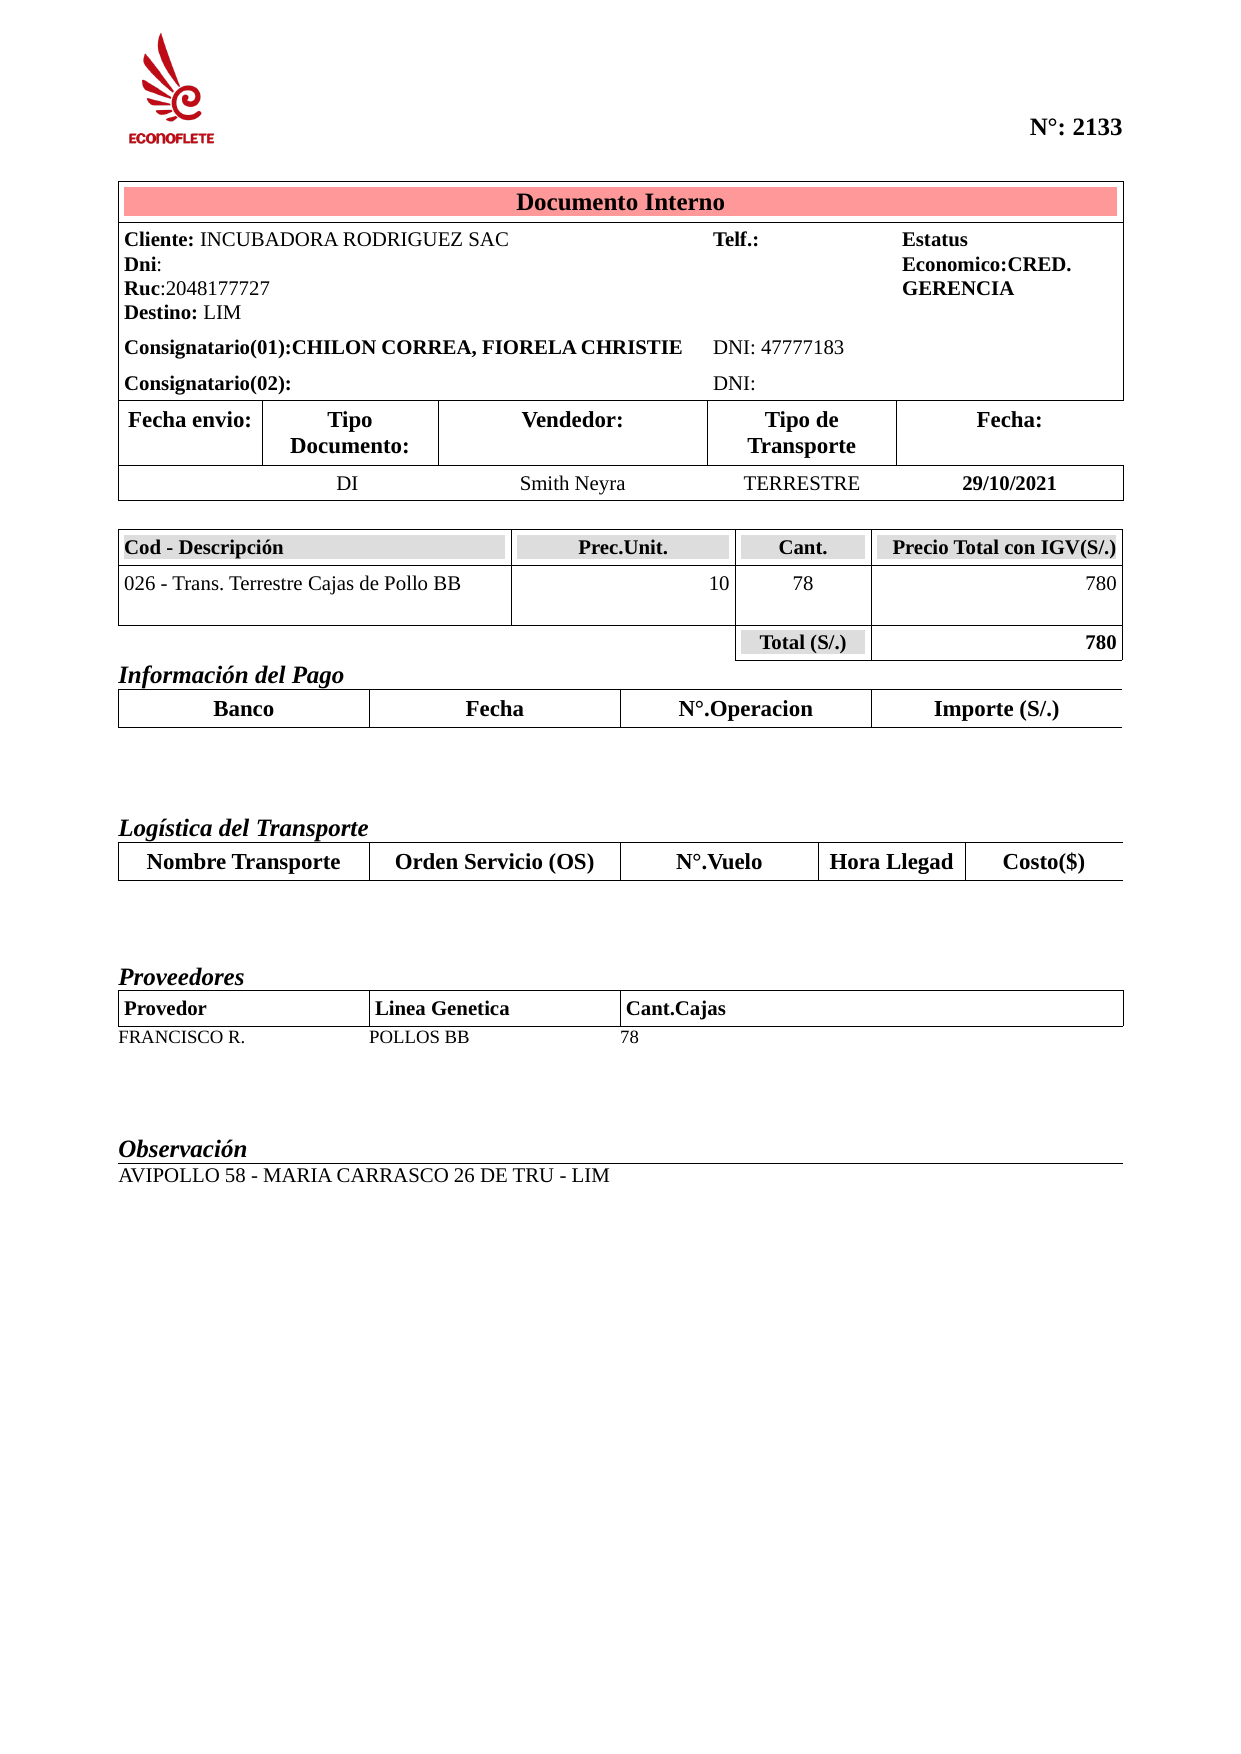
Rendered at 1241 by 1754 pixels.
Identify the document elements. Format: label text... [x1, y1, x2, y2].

table_cell [871, 756, 1122, 784]
table_cell [965, 881, 1123, 904]
table_cell Fecha: [897, 401, 1123, 465]
table_cell [871, 728, 1122, 756]
table_cell Total (S/.) [736, 626, 871, 660]
text Proveedores [118, 962, 1122, 990]
table_cell Vendedor: [439, 401, 707, 465]
table_cell [369, 1069, 620, 1091]
table_cell [118, 626, 511, 660]
table_cell [369, 881, 620, 904]
table_cell [118, 1048, 369, 1069]
table_cell [620, 785, 871, 813]
table_cell 026 - Trans. Terrestre Cajas de Pollo BB [119, 566, 511, 624]
table_cell POLLOS BB [369, 1027, 620, 1048]
table_header Banco [119, 690, 369, 727]
table_header N°.Vuelo [621, 843, 818, 880]
table_cell [118, 728, 369, 756]
table_cell TERRESTRE [707, 466, 896, 500]
table_cell [620, 1069, 1123, 1091]
table_header AVIPOLLO 58 - MARIA CARRASCO 26 DE TRU - LIM [118, 1164, 1123, 1187]
table_cell [620, 1112, 1123, 1134]
table_cell Estatus Economico:CRED. GERENCIA [896, 223, 1123, 329]
table_cell [118, 1069, 369, 1091]
table_cell Smith Neyra [438, 466, 707, 500]
table_header Provedor [119, 991, 369, 1026]
table_header Hora Llegad [819, 843, 965, 880]
table_cell Fecha envio: [119, 401, 262, 465]
table_header Cant.Cajas [621, 991, 1123, 1026]
table_header Nombre Transporte [119, 843, 369, 880]
text Observación [118, 1134, 1122, 1163]
table_cell [620, 881, 818, 904]
text Logística del Transporte [118, 813, 1122, 842]
table_cell DNI: 47777183 [707, 329, 1123, 365]
table_cell [118, 933, 369, 962]
table_cell [511, 626, 735, 660]
table_header N°.Operacion [621, 690, 871, 727]
table_header Precio Total con IGV(S/.) [872, 530, 1122, 565]
table_cell 10 [512, 566, 735, 624]
table_cell [965, 933, 1123, 962]
table_cell [620, 1048, 1123, 1069]
table_cell [118, 904, 369, 933]
table_cell [118, 785, 369, 813]
table_header Costo($) [966, 843, 1123, 880]
table_header Cant. [736, 530, 871, 565]
table_cell [119, 466, 262, 500]
table_cell [369, 1091, 620, 1112]
table_cell 78 [736, 566, 871, 624]
table_cell Tipo de Transporte [708, 401, 896, 465]
table_cell 780 [872, 626, 1122, 660]
table_cell [118, 1091, 369, 1112]
table_cell [118, 881, 369, 904]
table_cell [871, 785, 1122, 813]
table_cell Tipo Documento: [263, 401, 438, 465]
table_header Prec.Unit. [512, 530, 735, 565]
table_cell Cliente: INCUBADORA RODRIGUEZ SAC Dni: Ruc:2048177727 Destino: LIM [119, 223, 707, 329]
table_cell [620, 904, 818, 933]
text Información del Pago [118, 660, 1122, 689]
table_cell 29/10/2021 [896, 466, 1123, 500]
table_header Importe (S/.) [872, 690, 1122, 727]
table_cell DI [262, 466, 438, 500]
table_cell [818, 881, 965, 904]
table_cell DNI: [707, 365, 1123, 400]
table_cell [620, 756, 871, 784]
table_cell FRANCISCO R. [118, 1027, 369, 1048]
table_cell Consignatario(02): [119, 365, 707, 400]
table_cell [118, 1112, 369, 1134]
table_cell Consignatario(01):CHILON CORREA, FIORELA CHRISTIE [119, 329, 707, 365]
table_header Fecha [370, 690, 620, 727]
table_cell [118, 756, 369, 784]
table_cell [369, 785, 620, 813]
table_header Linea Genetica [370, 991, 620, 1026]
table_header Documento Interno [119, 182, 1123, 222]
table_cell [369, 904, 620, 933]
table_cell [620, 933, 818, 962]
table_cell 780 [872, 566, 1122, 624]
table_cell [818, 904, 965, 933]
table_cell [965, 904, 1123, 933]
table_header Cod - Descripción [119, 530, 511, 565]
table_cell [369, 728, 620, 756]
picture [118, 32, 225, 144]
table_cell [620, 728, 871, 756]
table_cell [818, 933, 965, 962]
table_cell [369, 1048, 620, 1069]
table_cell Telf.: [707, 223, 896, 329]
table_cell [369, 933, 620, 962]
table_cell 78 [620, 1027, 1123, 1048]
table_cell [620, 1091, 1123, 1112]
table_cell [369, 756, 620, 784]
table_cell [369, 1112, 620, 1134]
table_header Orden Servicio (OS) [370, 843, 620, 880]
